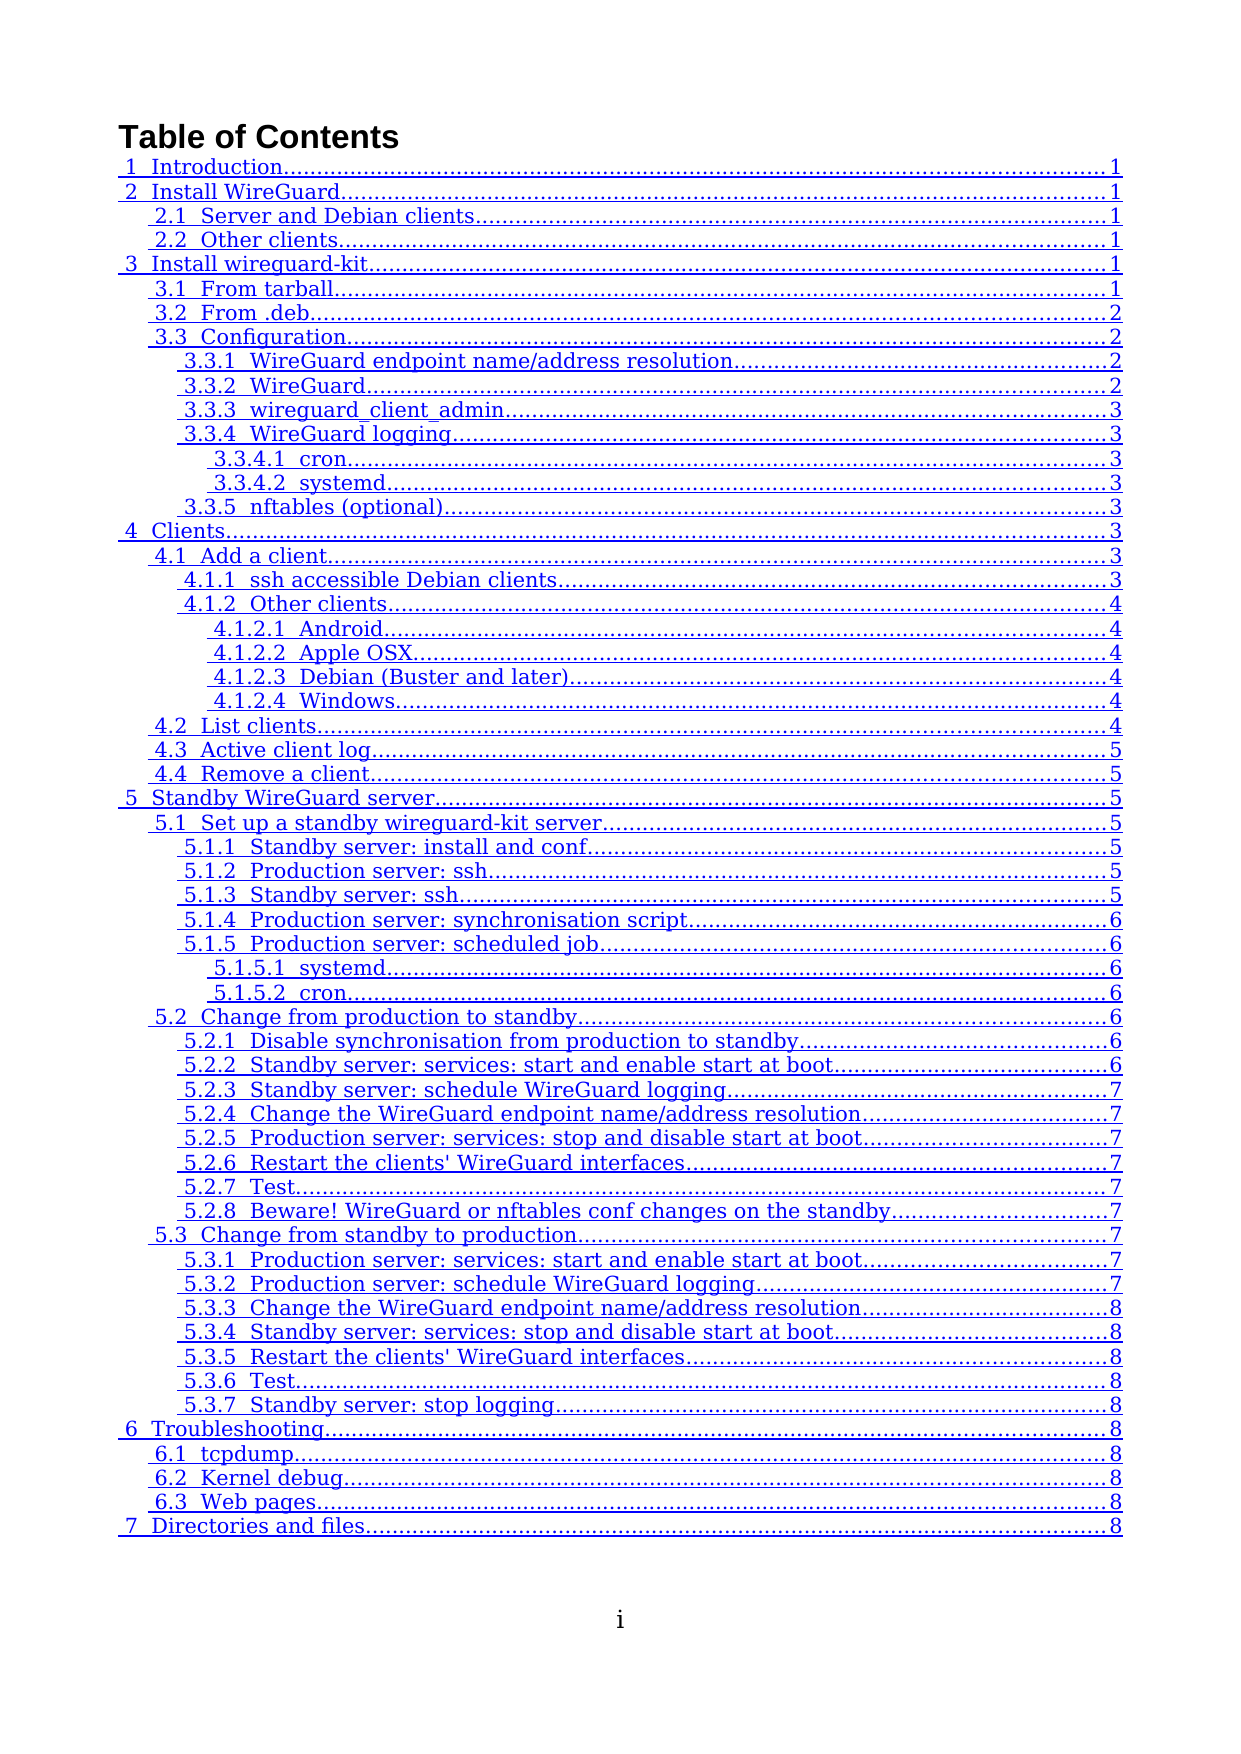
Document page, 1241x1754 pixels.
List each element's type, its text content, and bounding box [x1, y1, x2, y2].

text 4.1.1 ssh accessible Debian clients 3 [177, 568, 1122, 589]
text 3.3.4 WireGuard logging 3 [177, 422, 1122, 443]
text 4.2 List clients 4 [148, 714, 1122, 735]
text 5.3.3 Change the WireGuard endpoint name/address resolution 8 [177, 1296, 1122, 1317]
text 5.1.5 Production server: scheduled job 6 [177, 932, 1122, 953]
text 3.3 Configuration 2 [148, 325, 1122, 346]
text 4.4 Remove a client 5 [148, 762, 1122, 783]
text 5.2.7 Test 7 [177, 1175, 1122, 1196]
text 4.1.2.4 Windows 4 [207, 689, 1122, 710]
text 3 Install wireguard-kit 1 [118, 252, 1122, 273]
text 5.1.1 Standby server: install and conf 5 [177, 835, 1122, 856]
text 3.1 From tarball 1 [148, 277, 1122, 298]
text 5.2.1 Disable synchronisation from production to standby 6 [177, 1029, 1122, 1050]
text 4.1 Add a client 3 [148, 544, 1122, 565]
text 5.1.2 Production server: ssh 5 [177, 859, 1122, 880]
text 6 Troubleshooting 8 [118, 1417, 1122, 1438]
text 3.3.3 wireguard_client_admin 3 [177, 398, 1122, 419]
text 2 Install WireGuard 1 [118, 180, 1122, 201]
text 5.3.2 Production server: schedule WireGuard logging 7 [177, 1272, 1122, 1293]
text 4.1.2.1 Android 4 [207, 617, 1122, 638]
text 5.3 Change from standby to production 7 [148, 1223, 1122, 1244]
text 5.1.3 Standby server: ssh 5 [177, 883, 1122, 904]
text 3.3.1 WireGuard endpoint name/address resolution 2 [177, 349, 1122, 370]
text 6.2 Kernel debug 8 [148, 1466, 1122, 1487]
text 3.3.4.1 cron 3 [207, 447, 1122, 468]
text 3.2 From .deb 2 [148, 301, 1122, 322]
text 5 Standby WireGuard server 5 [118, 786, 1122, 807]
text 5.2.5 Production server: services: stop and disable start at boot 7 [177, 1126, 1122, 1147]
text 7 Directories and files 8 [118, 1514, 1122, 1535]
text 5.2.2 Standby server: services: start and enable start at boot 6 [177, 1053, 1122, 1074]
text 6.3 Web pages 8 [148, 1490, 1122, 1511]
text 5.2.8 Beware! WireGuard or nftables conf changes on the standby 7 [177, 1199, 1122, 1220]
text 5.1.5.1 systemd 6 [207, 956, 1122, 977]
text 5.2.6 Restart the clients' WireGuard interfaces 7 [177, 1151, 1122, 1171]
text 6.1 tcpdump 8 [148, 1442, 1122, 1463]
text 5.2.4 Change the WireGuard endpoint name/address resolution 7 [177, 1102, 1122, 1123]
text 4 Clients 3 [118, 519, 1122, 540]
text 2.1 Server and Debian clients 1 [148, 204, 1122, 225]
text 5.3.5 Restart the clients' WireGuard interfaces 8 [177, 1345, 1122, 1366]
text 5.1 Set up a standby wireguard-kit server 5 [148, 811, 1122, 832]
text 4.1.2 Other clients 4 [177, 592, 1122, 613]
text 3.3.4.2 systemd 3 [207, 471, 1122, 492]
text 5.2 Change from production to standby 6 [148, 1005, 1122, 1026]
text 4.1.2.2 Apple OSX 4 [207, 641, 1122, 662]
text 3.3.2 WireGuard 2 [177, 374, 1122, 395]
text 5.3.7 Standby server: stop logging 8 [177, 1393, 1122, 1414]
text 5.1.5.2 cron 6 [207, 981, 1122, 1001]
text 5.2.3 Standby server: schedule WireGuard logging 7 [177, 1078, 1122, 1099]
text 2.2 Other clients 1 [148, 228, 1122, 249]
text 5.3.1 Production server: services: start and enable start at boot 7 [177, 1248, 1122, 1269]
text 5.1.4 Production server: synchronisation script 6 [177, 908, 1122, 929]
text 5.3.4 Standby server: services: stop and disable start at boot 8 [177, 1320, 1122, 1341]
text 4.3 Active client log 5 [148, 738, 1122, 759]
text 5.3.6 Test 8 [177, 1369, 1122, 1390]
text 4.1.2.3 Debian (Buster and later) 4 [207, 665, 1122, 686]
text 1 Introduction 1 [118, 155, 1122, 176]
text 3.3.5 nftables (optional) 3 [177, 495, 1122, 516]
subtitle Table of Contents [118, 118, 1122, 155]
